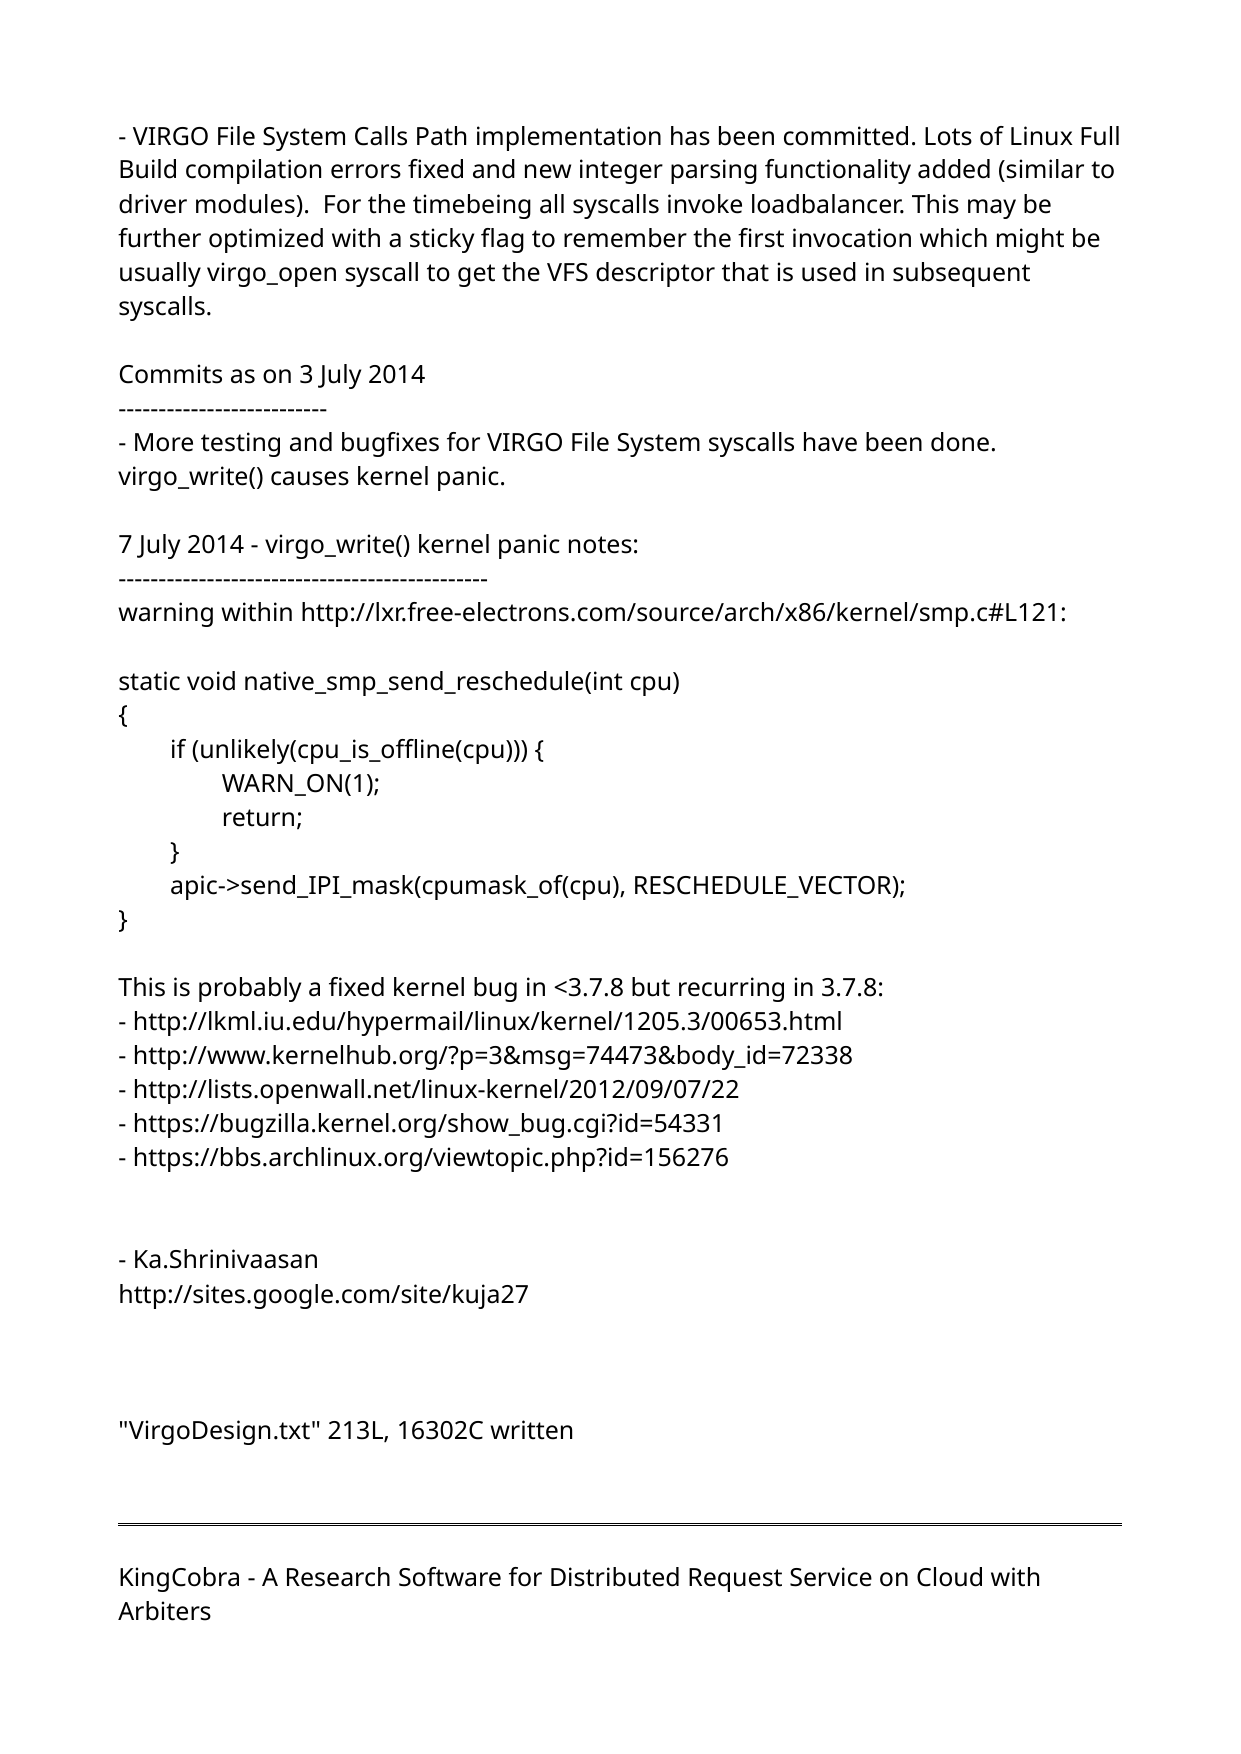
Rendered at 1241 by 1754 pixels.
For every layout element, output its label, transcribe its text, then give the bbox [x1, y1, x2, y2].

text apic->send_IPI_mask(cpumask_of(cpu), RESCHEDULE_VECTOR); [118, 867, 1122, 902]
text - https://bugzilla.kernel.org/show_bug.cgi?id=54331 [118, 1106, 1122, 1140]
text "VirgoDesign.txt" 213L, 16302C written [118, 1412, 1122, 1447]
text -------------------------- [118, 391, 1122, 425]
text static void native_smp_send_reschedule(int cpu) [118, 663, 1122, 697]
text - http://lkml.iu.edu/hypermail/linux/kernel/1205.3/00653.html [118, 1004, 1122, 1038]
text ---------------------------------------------- [118, 561, 1122, 595]
text { [118, 697, 1122, 731]
text - Ka.Shrinivaasan [118, 1242, 1122, 1276]
text 7 July 2014 - virgo_write() kernel panic notes: [118, 527, 1122, 561]
text http://sites.google.com/site/kuja27 [118, 1276, 1122, 1310]
text - More testing and bugfixes for VIRGO File System syscalls have been done. virgo_write() causes kernel panic. [118, 425, 1122, 493]
text KingCobra - A Research Software for Distributed Request Service on Cloud with Arbiters [118, 1560, 1122, 1628]
text This is probably a fixed kernel bug in <3.7.8 but recurring in 3.7.8: [118, 970, 1122, 1004]
text WARN_ON(1); [118, 765, 1122, 799]
text - http://lists.openwall.net/linux-kernel/2012/09/07/22 [118, 1072, 1122, 1106]
text return; [118, 799, 1122, 833]
text - VIRGO File System Calls Path implementation has been committed. Lots of Linux Full Build compilation errors fixed and new integer parsing functionality added (similar to driver modules). For the timebeing all syscalls invoke loadbalancer. This may be further optimized with a sticky flag to remember the first invocation which might be usually virgo_open syscall to get the VFS descriptor that is used in subsequent syscalls. [118, 118, 1122, 322]
text if (unlikely(cpu_is_offline(cpu))) { [118, 731, 1122, 765]
text } [118, 833, 1122, 867]
text Commits as on 3 July 2014 [118, 357, 1122, 391]
text } [118, 902, 1122, 936]
text - http://www.kernelhub.org/?p=3&msg=74473&body_id=72338 [118, 1038, 1122, 1072]
text warning within http://lxr.free-electrons.com/source/arch/x86/kernel/smp.c#L121: [118, 595, 1122, 629]
text - https://bbs.archlinux.org/viewtopic.php?id=156276 [118, 1140, 1122, 1174]
